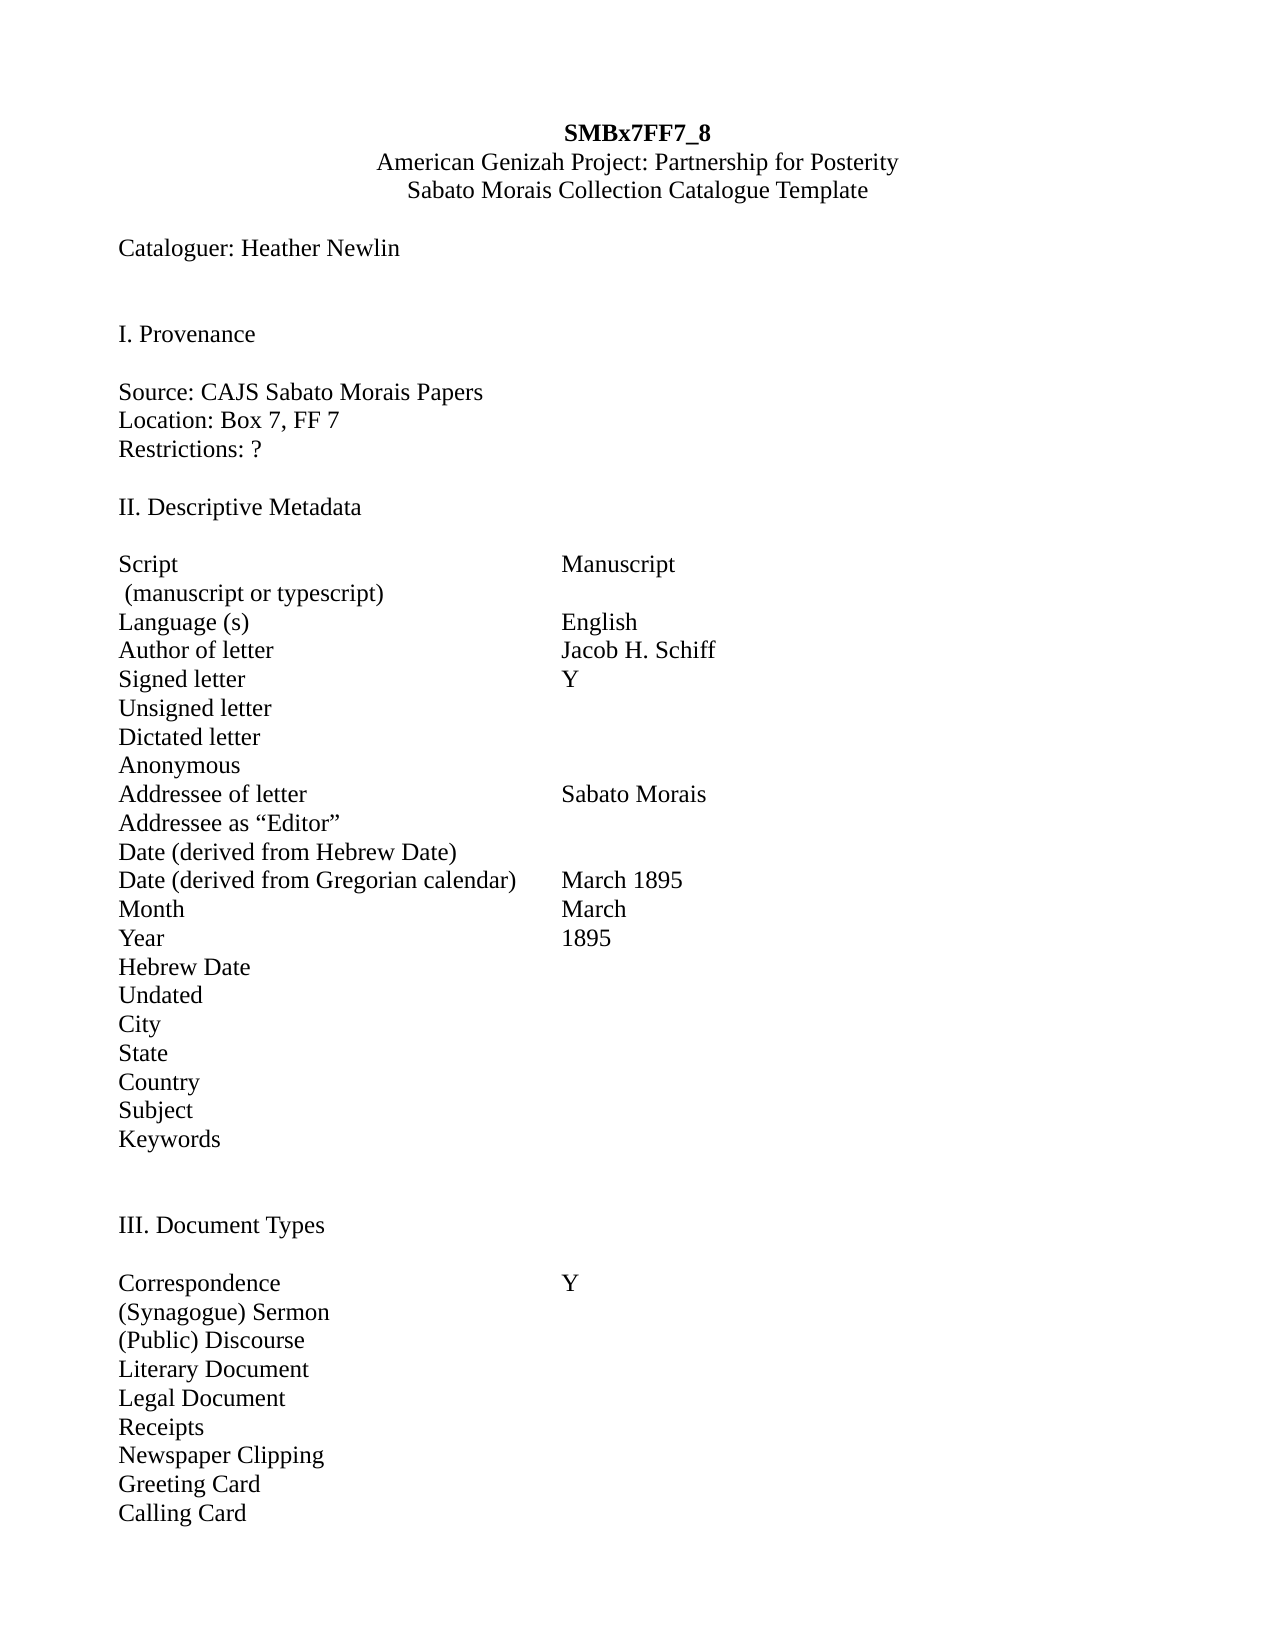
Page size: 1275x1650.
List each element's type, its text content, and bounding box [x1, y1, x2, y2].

text II. Descriptive Metadata [118, 492, 1157, 521]
text Legal Document [118, 1383, 1157, 1412]
text Addressee as “Editor” [118, 808, 1157, 837]
text Script Manuscript [118, 549, 1157, 578]
text American Genizah Project: Partnership for Posterity [118, 147, 1157, 176]
text Date (derived from Gregorian calendar) March 1895 [118, 866, 1157, 894]
text Cataloguer: Heather Newlin [118, 233, 1157, 262]
text Month March [118, 894, 1157, 923]
text Source: CAJS Sabato Morais Papers [118, 377, 1157, 406]
text Dictated letter [118, 722, 1157, 751]
text Literary Document [118, 1354, 1157, 1383]
text Location: Box 7, FF 7 [118, 406, 1157, 434]
text Receipts [118, 1412, 1157, 1441]
text SMBx7FF7_8 [118, 118, 1157, 147]
text State [118, 1038, 1157, 1067]
text Date (derived from Hebrew Date) [118, 837, 1157, 866]
text Correspondence Y [118, 1268, 1157, 1297]
text I. Provenance [118, 319, 1157, 348]
text Undated [118, 981, 1157, 1009]
text City [118, 1009, 1157, 1038]
text Hebrew Date [118, 952, 1157, 981]
text (Synagogue) Sermon [118, 1297, 1157, 1326]
text Restrictions: ? [118, 434, 1157, 463]
text (manuscript or typescript) [118, 578, 1157, 607]
text Addressee of letter Sabato Morais [118, 779, 1157, 808]
text (Public) Discourse [118, 1326, 1157, 1354]
text Newspaper Clipping [118, 1441, 1157, 1469]
text Country [118, 1067, 1157, 1096]
text Sabato Morais Collection Catalogue Template [118, 176, 1157, 204]
text Unsigned letter [118, 693, 1157, 722]
text Signed letter Y [118, 664, 1157, 693]
text Subject [118, 1096, 1157, 1124]
text Language (s) English [118, 607, 1157, 636]
text III. Document Types [118, 1211, 1157, 1239]
text Year 1895 [118, 923, 1157, 952]
text Anonymous [118, 751, 1157, 779]
text Calling Card [118, 1498, 1157, 1527]
text Author of letter Jacob H. Schiff [118, 636, 1157, 664]
text Greeting Card [118, 1469, 1157, 1498]
text Keywords [118, 1124, 1157, 1153]
